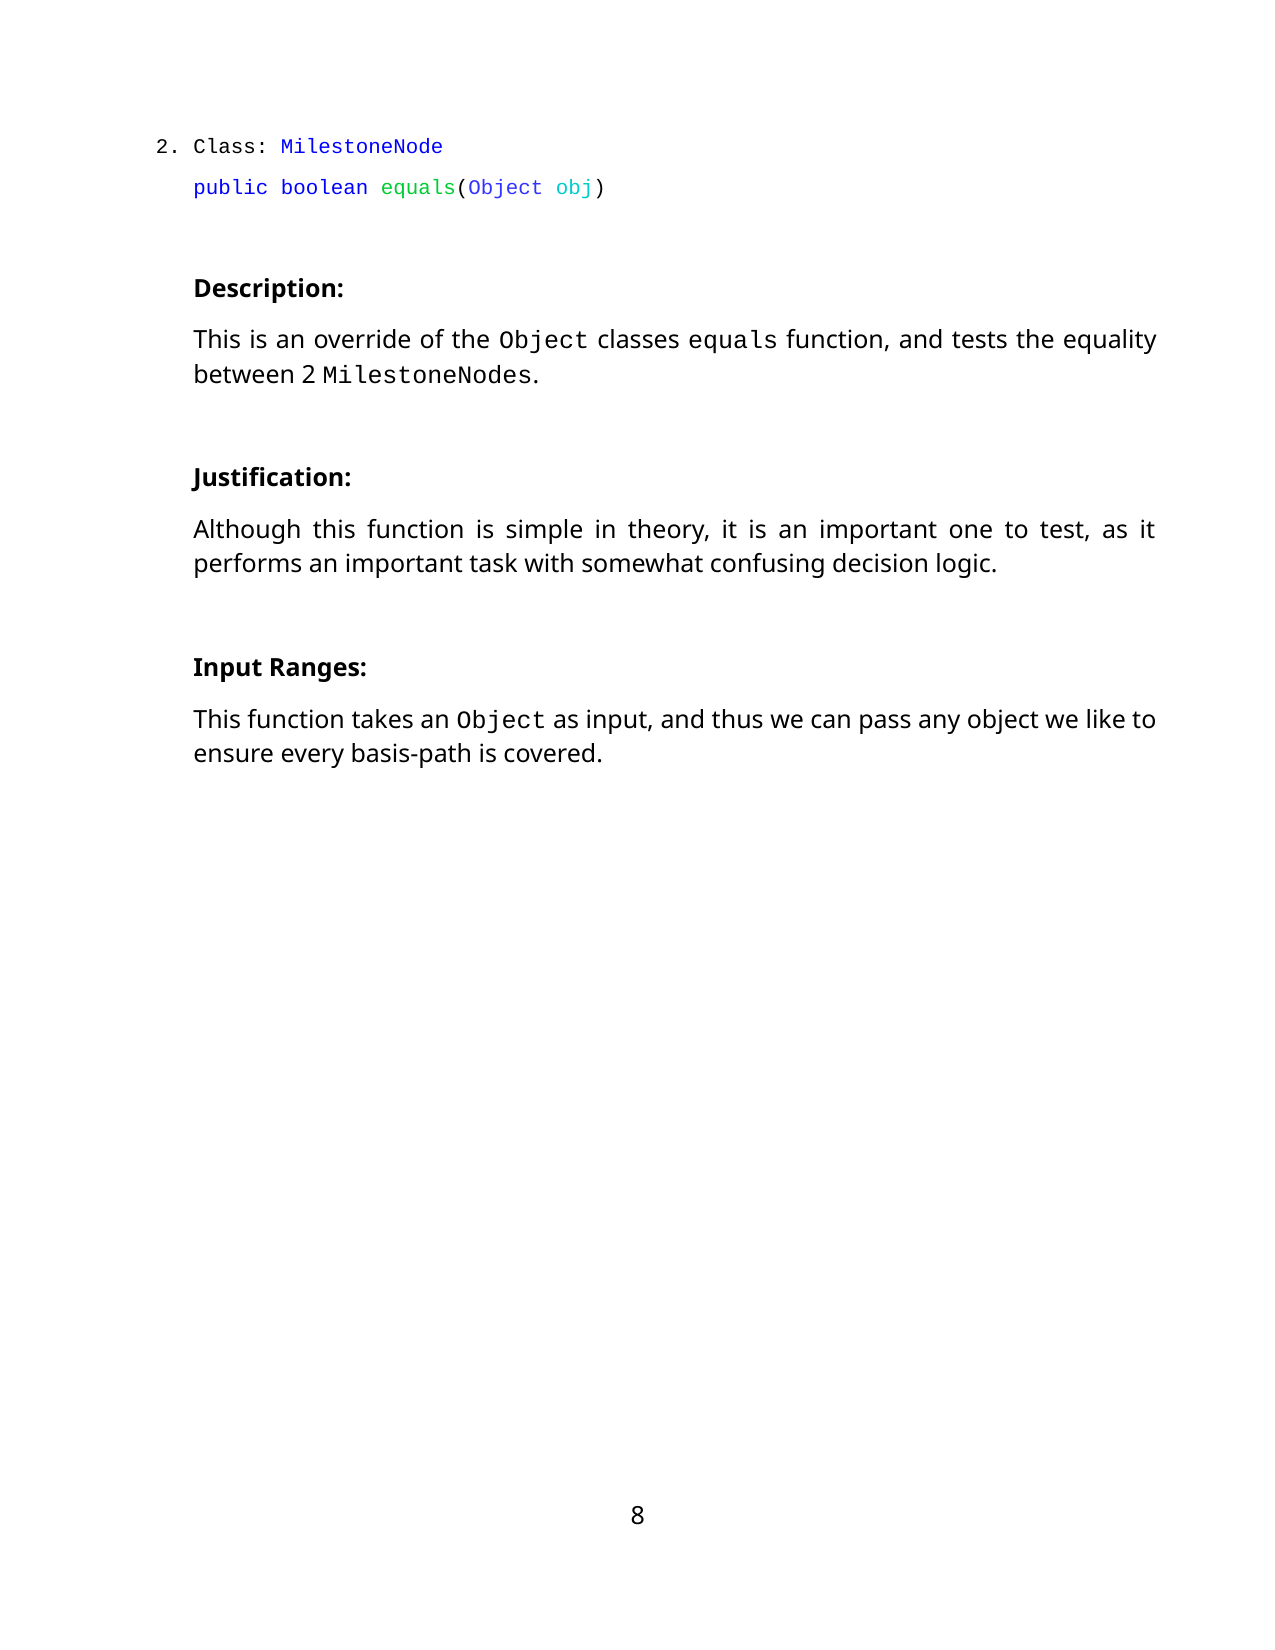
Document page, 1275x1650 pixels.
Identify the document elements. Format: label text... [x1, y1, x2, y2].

text Description: [193, 270, 1157, 304]
text Justification: [193, 460, 1157, 494]
text Although this function is simple in theory, it is an important one to test, as it performs an important task with somewhat confusing decision logic. [193, 512, 1157, 580]
text This is an override of the Object classes equals function, and tests the equality between 2 MilestoneNodes. [193, 322, 1157, 391]
list public boolean equals(Object obj) [156, 177, 1157, 201]
text Input Ranges: [193, 649, 1157, 683]
text This function takes an Object as input, and thus we can pass any object we like to ensure every basis-path is covered. [193, 701, 1157, 769]
list Class: MilestoneNode [156, 136, 1157, 159]
